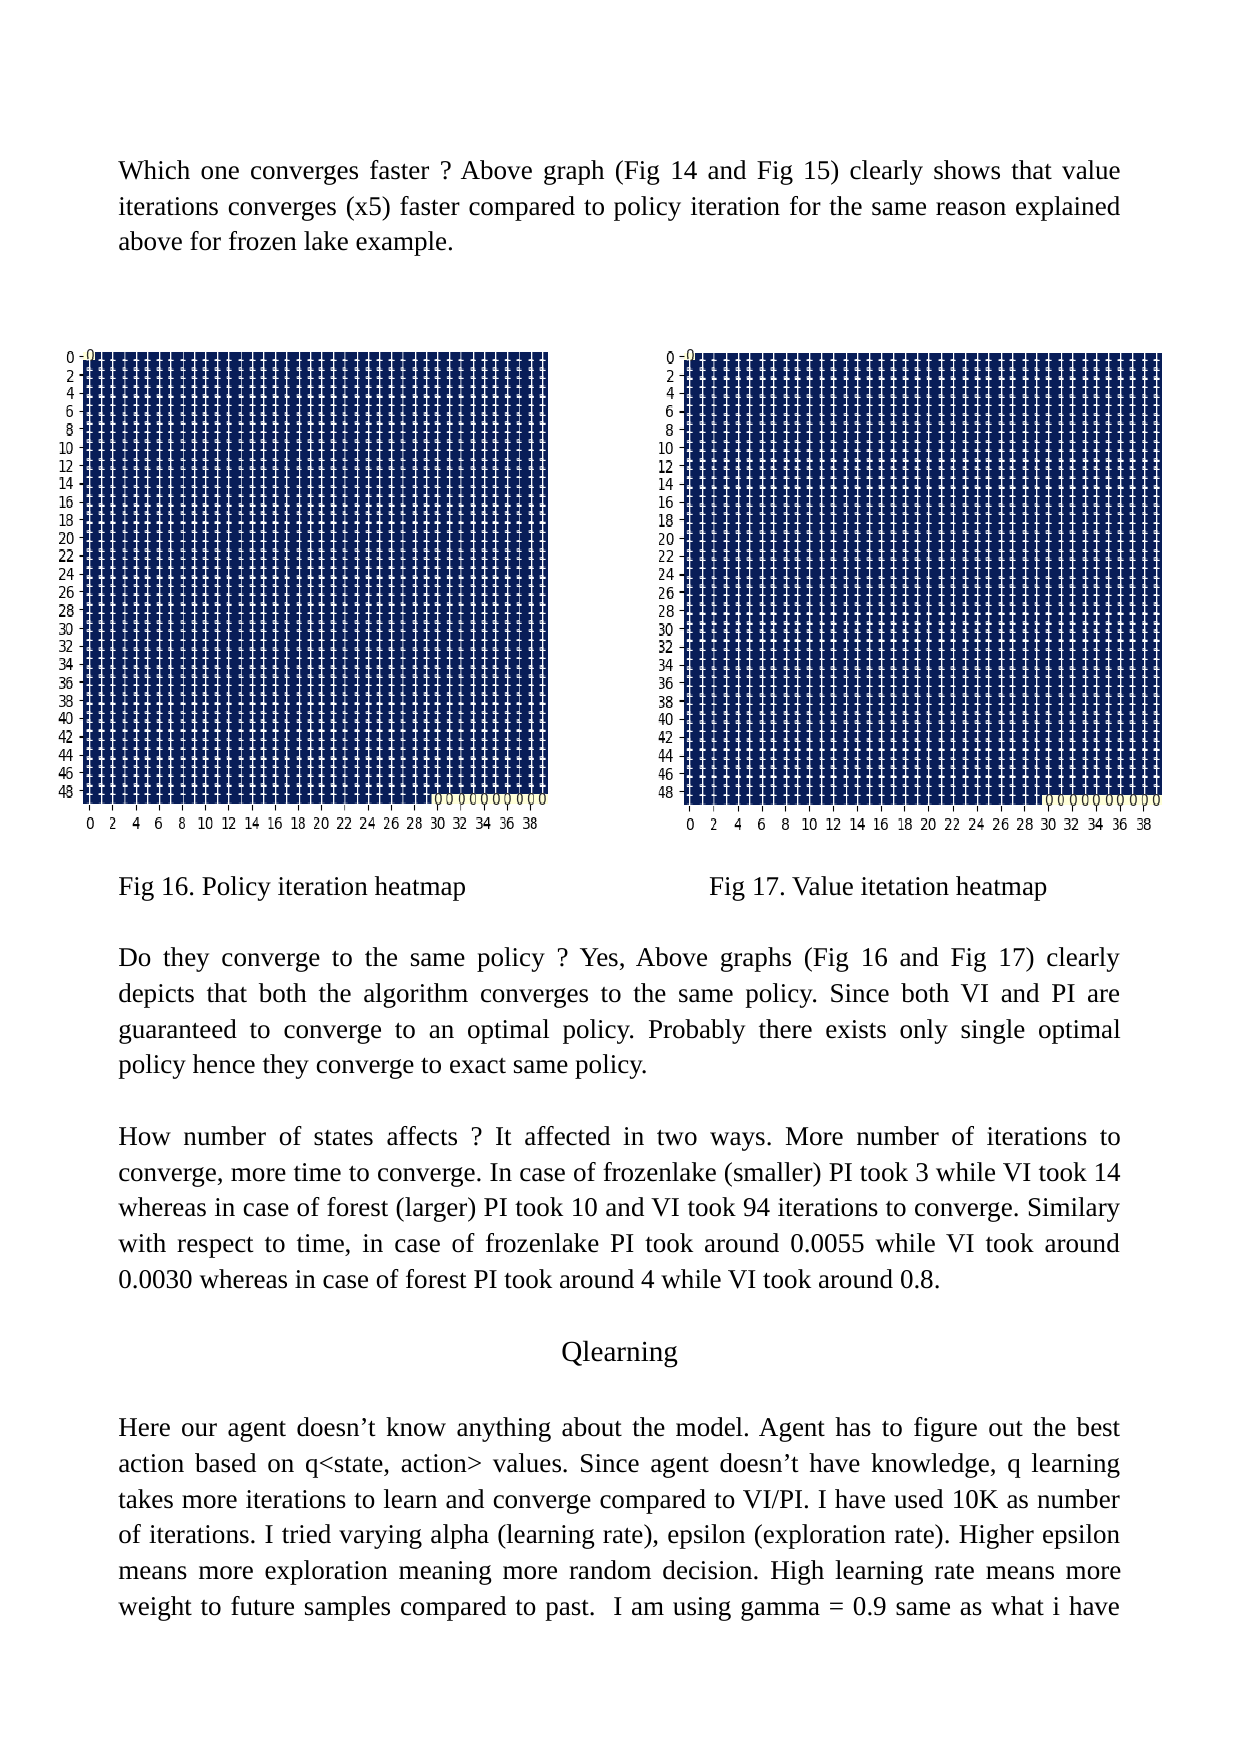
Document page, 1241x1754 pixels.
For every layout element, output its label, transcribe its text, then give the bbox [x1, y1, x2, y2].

picture [8, 282, 1223, 870]
text Do they converge to the same policy ? Yes, Above graphs (Fig 16 and Fig 17) clearly depicts that both the algorithm converges to the same policy. Since both VI and PI are guaranteed to converge to an optimal policy. Probably there exists only single optimal policy hence they converge to exact same policy. [118, 941, 1122, 1080]
text Which one converges faster ? Above graph (Fig 14 and Fig 15) clearly shows that value iterations converges (x5) faster compared to policy iteration for the same reason explained above for frozen lake example. [118, 154, 1122, 256]
text Qlearning [118, 1334, 1122, 1368]
text Here our agent doesn’t know anything about the model. Agent has to figure out the best action based on q<state, action> values. Since agent doesn’t have knowledge, q learning takes more iterations to learn and converge compared to VI/PI. I have used 10K as number of iterations. I tried varying alpha (learning rate), epsilon (exploration rate). Higher epsilon means more exploration meaning more random decision. High learning rate means more weight to future samples compared to past. I am using gamma = 0.9 same as what i have [118, 1411, 1122, 1621]
text How number of states affects ? It affected in two ways. More number of iterations to converge, more time to converge. In case of frozenlake (smaller) PI took 3 while VI took 14 whereas in case of forest (larger) PI took 10 and VI took 94 iterations to converge. Similary with respect to time, in case of frozenlake PI took around 0.0055 while VI took around 0.0030 whereas in case of forest PI took around 4 while VI took around 0.8. [118, 1120, 1122, 1294]
text [118, 261, 1122, 282]
text Fig 16. Policy iteration heatmap Fig 17. Value itetation heatmap [118, 869, 1122, 901]
